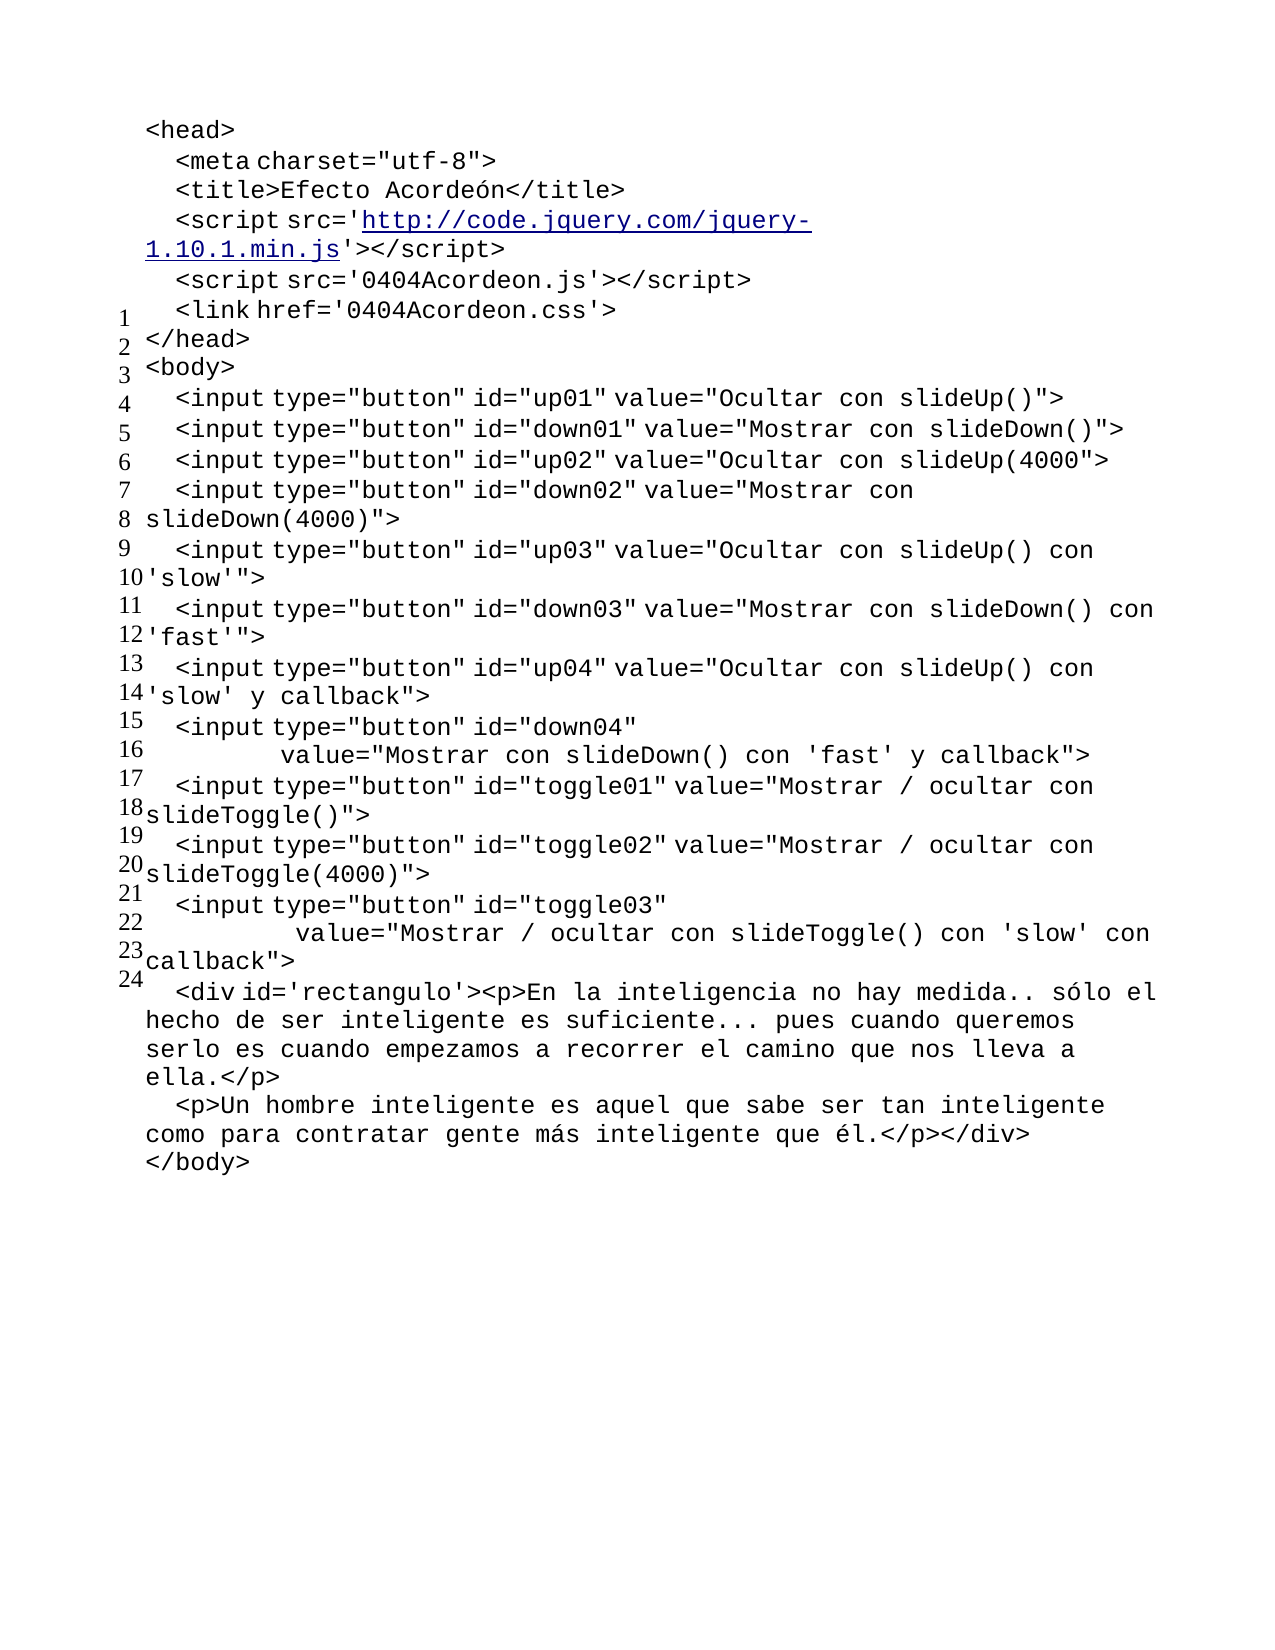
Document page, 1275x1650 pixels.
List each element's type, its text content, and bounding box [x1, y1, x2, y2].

table_header <head> <meta charset="utf-8"> <title>Efecto Acordeón</title> <script src='http://code.jquery.com/jquery-1.10.1.min.js'></script> <script src='0404Acordeon.js'></script> <link href='0404Acordeon.css'> </head> <body> <input type="button" id="up01" value="Ocultar con slideUp()"> <input type="button" id="down01" value="Mostrar con slideDown()"> <input type="button" id="up02" value="Ocultar con slideUp(4000"> <input type="button" id="down02" value="Mostrar con slideDown(4000)"> <input type="button" id="up03" value="Ocultar con slideUp() con 'slow'"> <input type="button" id="down03" value="Mostrar con slideDown() con 'fast'"> <input type="button" id="up04" value="Ocultar con slideUp() con 'slow' y callback"> <input type="button" id="down04" value="Mostrar con slideDown() con 'fast' y callback"> <input type="button" id="toggle01" value="Mostrar / ocultar con slideToggle()"> <input type="button" id="toggle02" value="Mostrar / ocultar con slideToggle(4000)"> <input type="button" id="toggle03" value="Mostrar / ocultar con slideToggle() con 'slow' con callback"> <div id='rectangulo'><p>En la inteligencia no hay medida.. sólo el hecho de ser inteligente es suficiente... pues cuando queremos serlo es cuando empezamos a recorrer el camino que nos lleva a ella.</p> <p>Un hombre inteligente es aquel que sabe ser tan inteligente como para contratar gente más inteligente que él.</p></div> </body> [145, 118, 1157, 1178]
table_header 1 2 3 4 5 6 7 8 9 10 11 12 13 14 15 16 17 18 19 20 21 22 23 24 [118, 118, 145, 1178]
